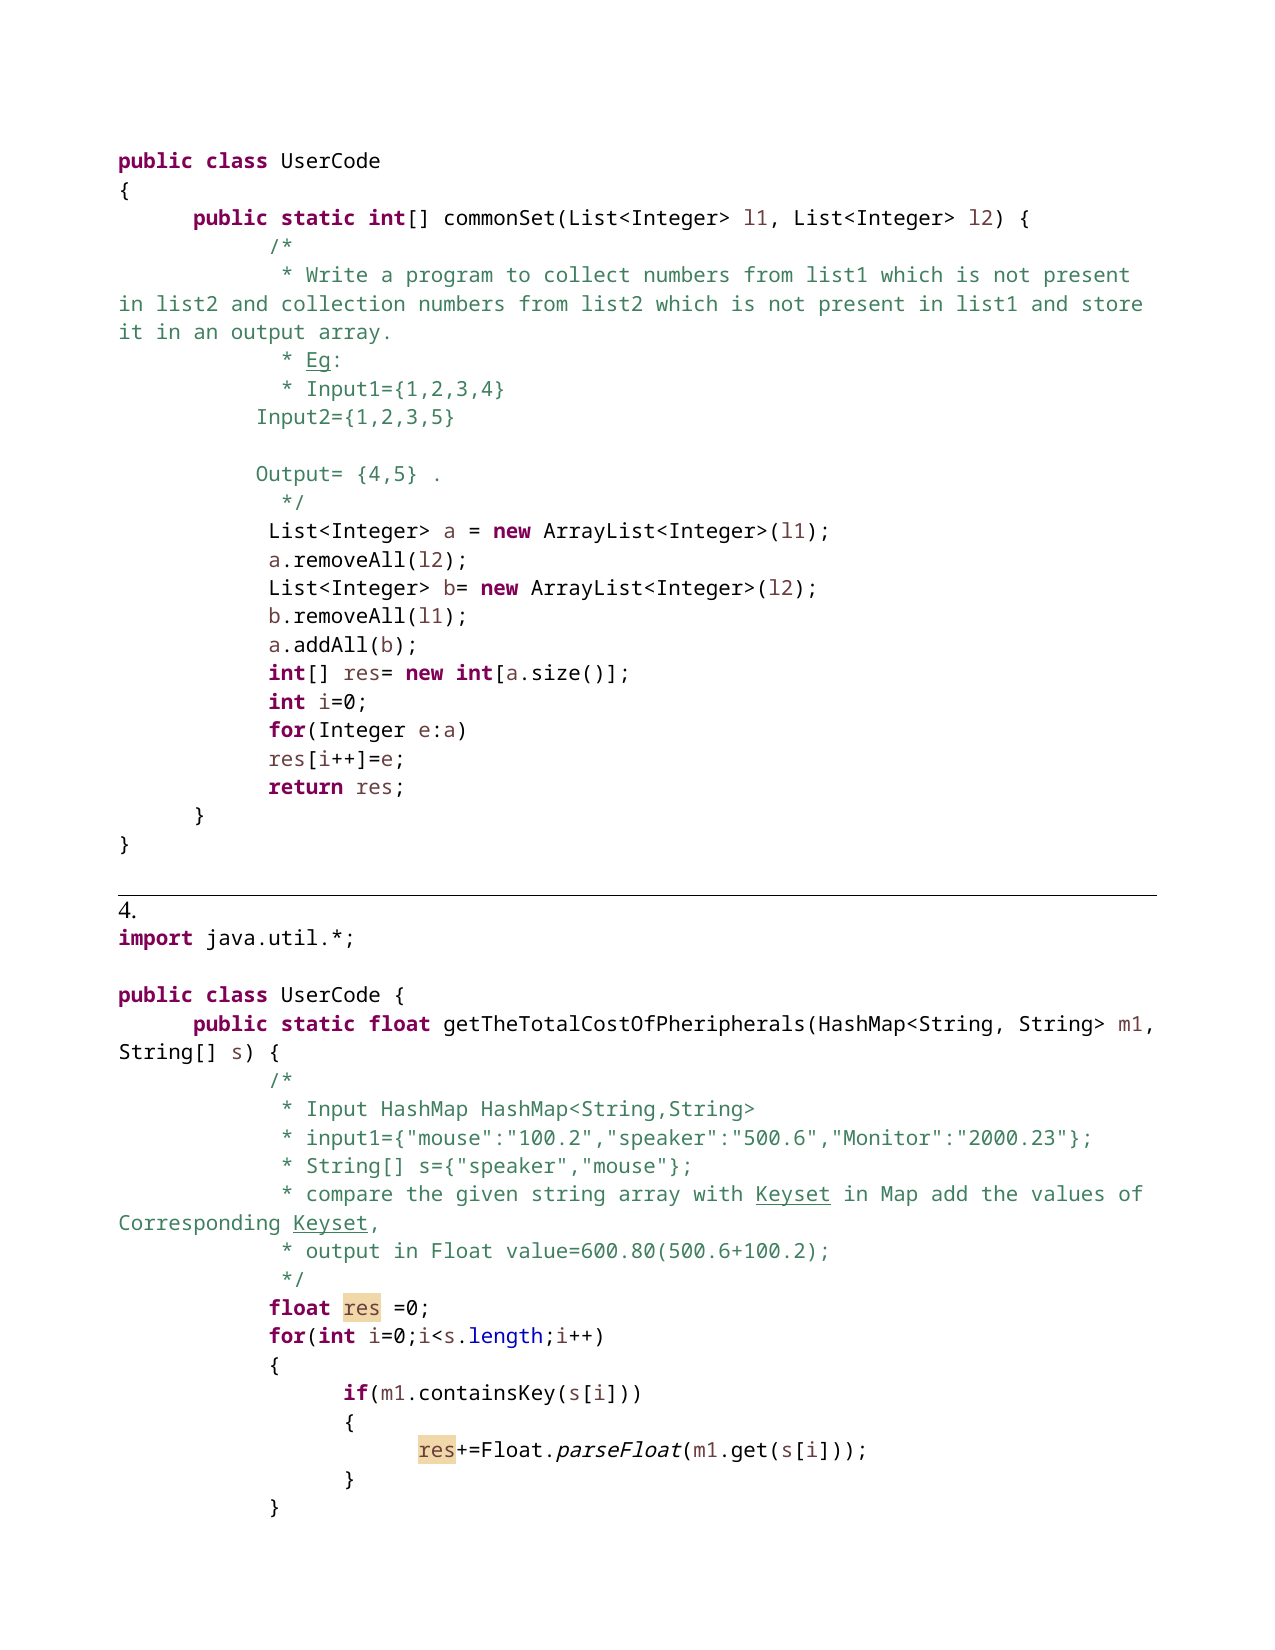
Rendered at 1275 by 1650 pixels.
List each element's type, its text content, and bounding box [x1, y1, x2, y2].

text public static float getTheTotalCostOfPheripherals(HashMap<String, String> m1, String[] s) { [118, 1009, 1157, 1066]
text } [118, 801, 1157, 829]
text { [118, 175, 1157, 203]
text */ [118, 1265, 1157, 1293]
text List<Integer> b= new ArrayList<Integer>(l2); [118, 573, 1157, 602]
text 4. [118, 896, 1157, 923]
text if(m1.containsKey(s[i])) [118, 1378, 1157, 1407]
text * input1={"mouse":"100.2","speaker":"500.6","Monitor":"2000.23"}; [118, 1123, 1157, 1151]
text /* [118, 232, 1157, 260]
text * Input1={1,2,3,4} [118, 374, 1157, 402]
text import java.util.*; [118, 923, 1157, 952]
text a.addAll(b); [118, 630, 1157, 658]
text List<Integer> a = new ArrayList<Integer>(l1); [118, 516, 1157, 545]
text Output= {4,5} . [118, 459, 1157, 488]
text * compare the given string array with Keyset in Map add the values of Corresponding Keyset, [118, 1179, 1157, 1236]
text public class UserCode [118, 147, 1157, 175]
text { [118, 1407, 1157, 1435]
text int i=0; [118, 687, 1157, 715]
text for(Integer e:a) [118, 715, 1157, 744]
text { [118, 1350, 1157, 1378]
text * output in Float value=600.80(500.6+100.2); [118, 1236, 1157, 1265]
text } [118, 1492, 1157, 1521]
text return res; [118, 772, 1157, 801]
text b.removeAll(l1); [118, 602, 1157, 630]
text } [118, 829, 1157, 857]
text * Write a program to collect numbers from list1 which is not present in list2 and collection numbers from list2 which is not present in list1 and store it in an output array. [118, 260, 1157, 346]
text public class UserCode { [118, 980, 1157, 1009]
text public static int[] commonSet(List<Integer> l1, List<Integer> l2) { [118, 203, 1157, 232]
text Input2={1,2,3,5} [118, 402, 1157, 431]
text * Eg: [118, 346, 1157, 374]
text int[] res= new int[a.size()]; [118, 658, 1157, 687]
text res[i++]=e; [118, 744, 1157, 772]
text float res =0; [118, 1293, 1157, 1322]
text /* [118, 1066, 1157, 1094]
text * Input HashMap HashMap<String,String> [118, 1094, 1157, 1123]
text a.removeAll(l2); [118, 545, 1157, 573]
text */ [118, 488, 1157, 516]
text for(int i=0;i<s.length;i++) [118, 1322, 1157, 1350]
text * String[] s={"speaker","mouse"}; [118, 1151, 1157, 1179]
text res+=Float.parseFloat(m1.get(s[i])); [118, 1435, 1157, 1464]
text } [118, 1464, 1157, 1492]
